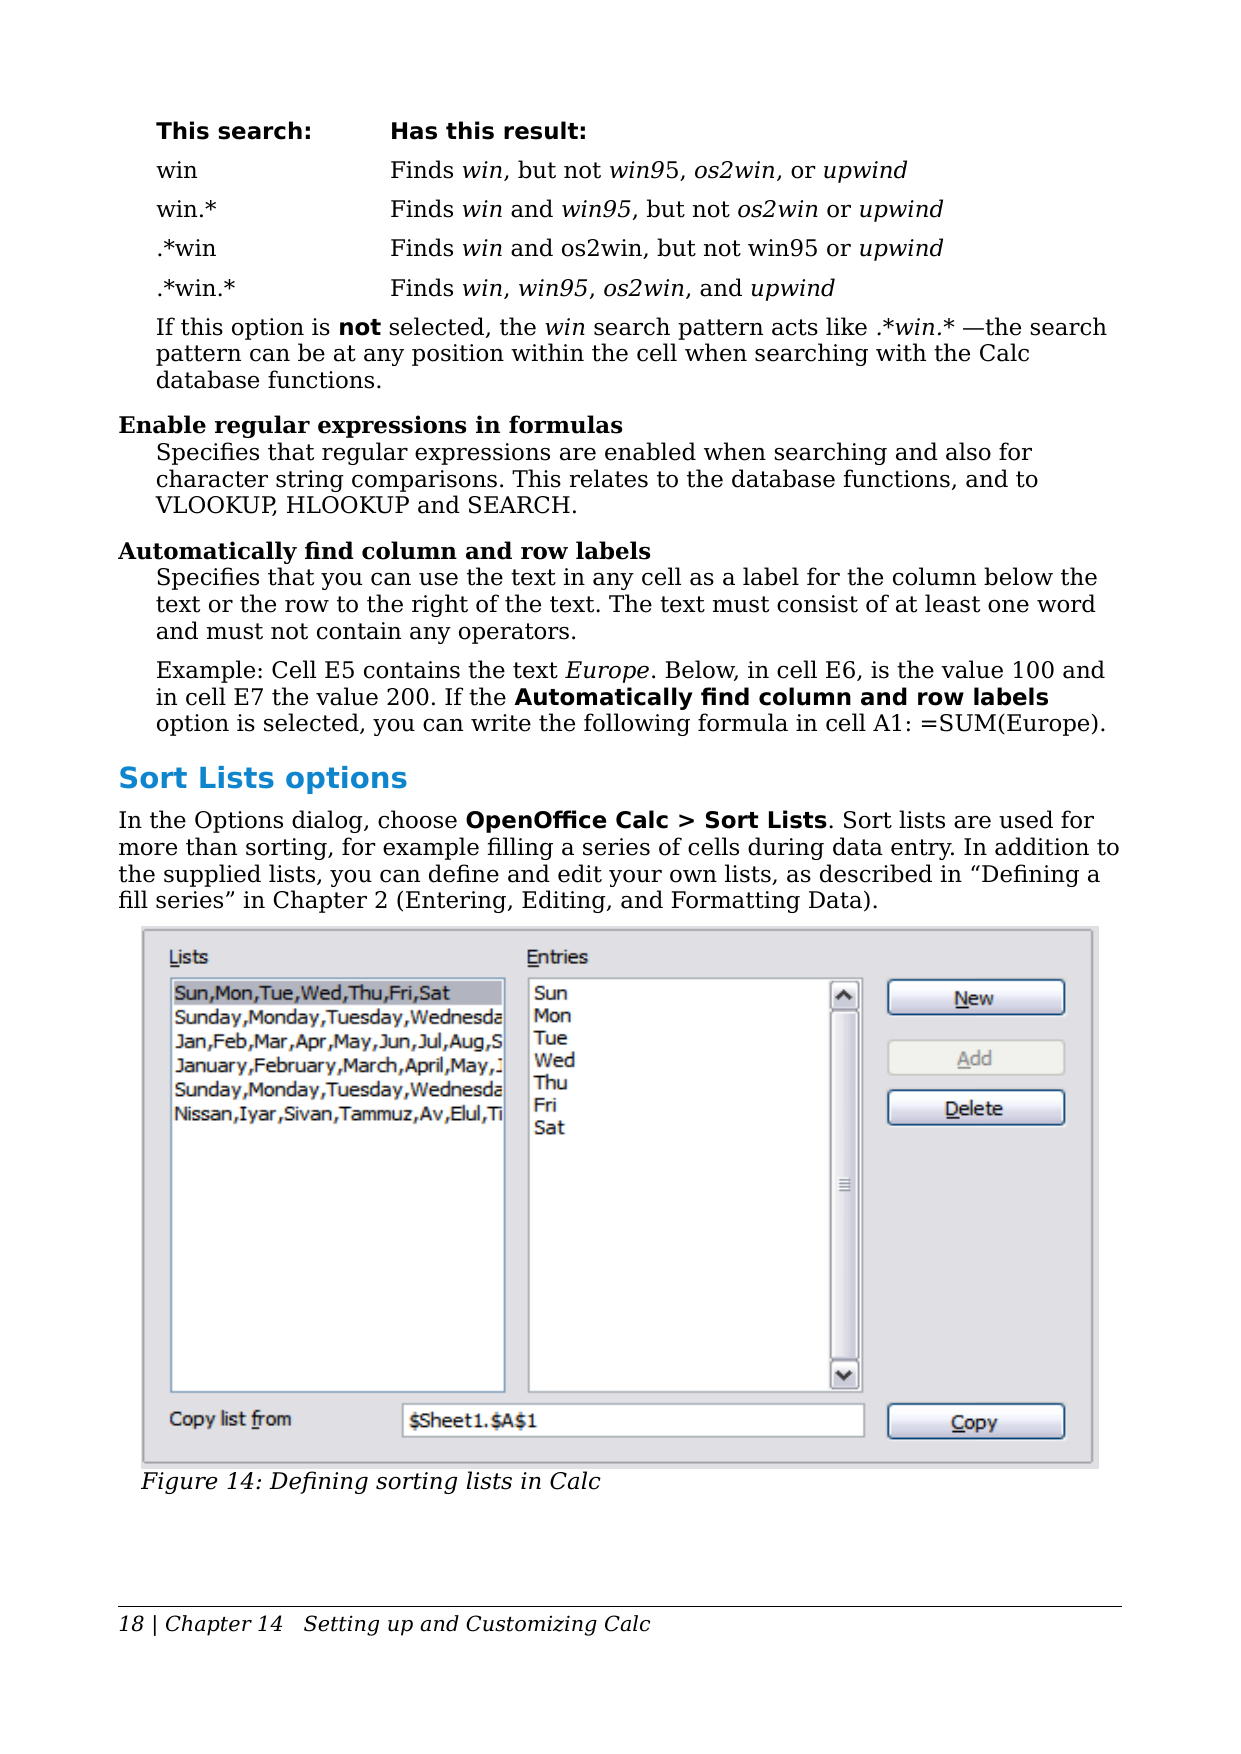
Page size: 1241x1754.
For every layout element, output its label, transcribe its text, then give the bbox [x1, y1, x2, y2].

table_header Has this result: [390, 118, 1121, 157]
text Figure 14: Defining sorting lists in Calc [141, 1469, 1099, 1495]
table_cell Finds win and os2win, but not win95 or upwind [390, 236, 1121, 275]
table_cell win.* [156, 196, 390, 236]
table_cell Finds win, win95, os2win, and upwind [390, 275, 1121, 314]
table_cell .*win.* [156, 275, 390, 314]
text Automatically find column and row labels [118, 538, 1122, 564]
picture [141, 926, 1099, 1469]
text Specifies that you can use the text in any cell as a label for the column below the text or the row to the right of the text. The text must consist of at least one word and must not contain any operators. [156, 564, 1122, 644]
table_header This search: [156, 118, 390, 157]
text Enable regular expressions in formulas [118, 412, 1122, 439]
table_cell Finds win and win95, but not os2win or upwind [390, 196, 1121, 236]
text In the Options dialog, choose OpenOffice Calc > Sort Lists. Sort lists are used for more than sorting, for example filling a series of cells during data entry. In addition to the supplied lists, you can define and edit your own lists, as described in “Defining a fill series” in Chapter 2 (Entering, Editing, and Formatting Data). [118, 808, 1122, 914]
table_cell win [156, 157, 390, 196]
text Specifies that regular expressions are enabled when searching and also for character string comparisons. This relates to the database functions, and to VLOOKUP, HLOOKUP and SEARCH. [156, 439, 1122, 519]
text Example: Cell E5 contains the text Europe. Below, in cell E6, is the value 100 and in cell E7 the value 200. If the Automatically find column and row labels option is selected, you can write the following formula in cell A1: =SUM(Europe). [156, 657, 1122, 737]
table_cell .*win [156, 236, 390, 275]
text If this option is not selected, the win search pattern acts like .*win.* —the search pattern can be at any position within the cell when searching with the Calc database functions. [156, 314, 1122, 394]
table_cell Finds win, but not win95, os2win, or upwind [390, 157, 1121, 196]
subtitle Sort Lists options [118, 761, 1122, 795]
